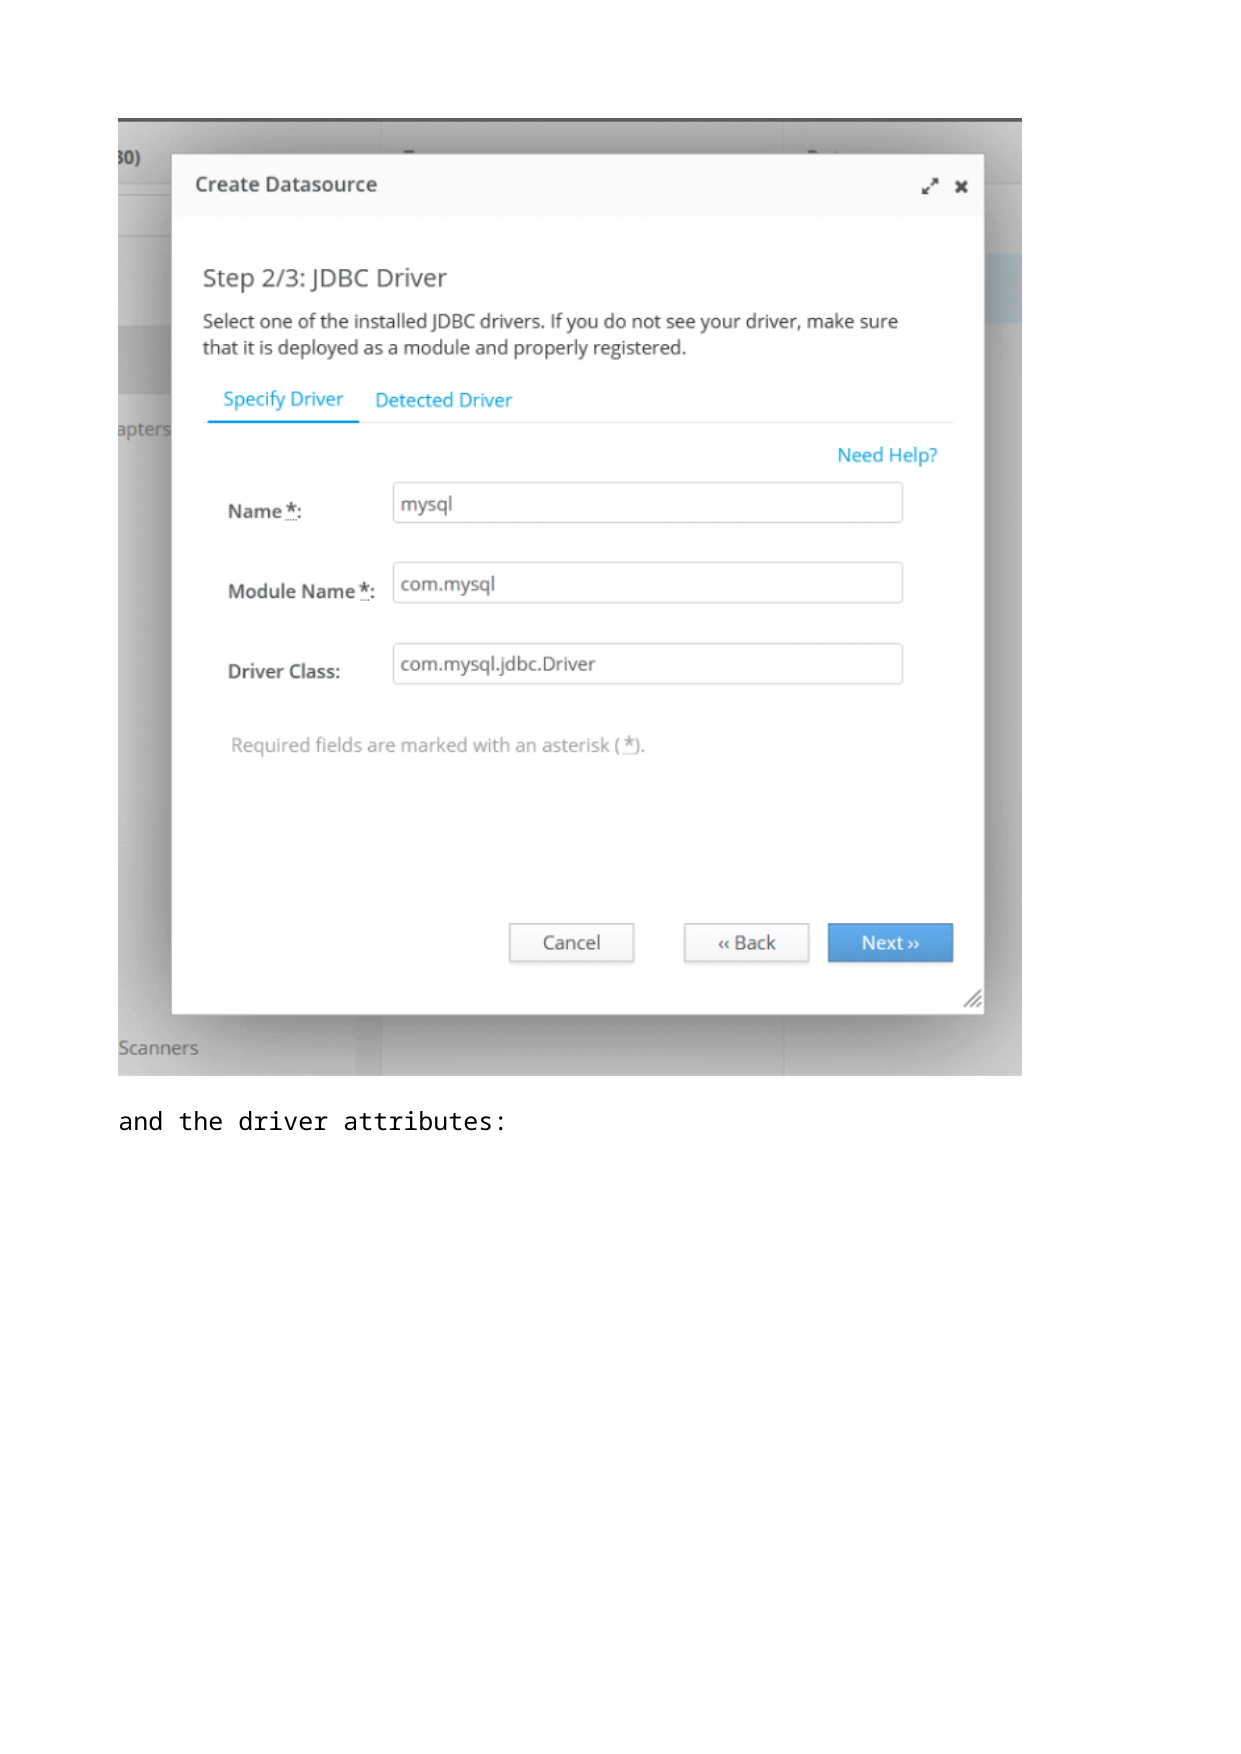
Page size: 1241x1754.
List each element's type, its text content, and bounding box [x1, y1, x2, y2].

text and the driver attributes: [118, 1104, 1122, 1138]
